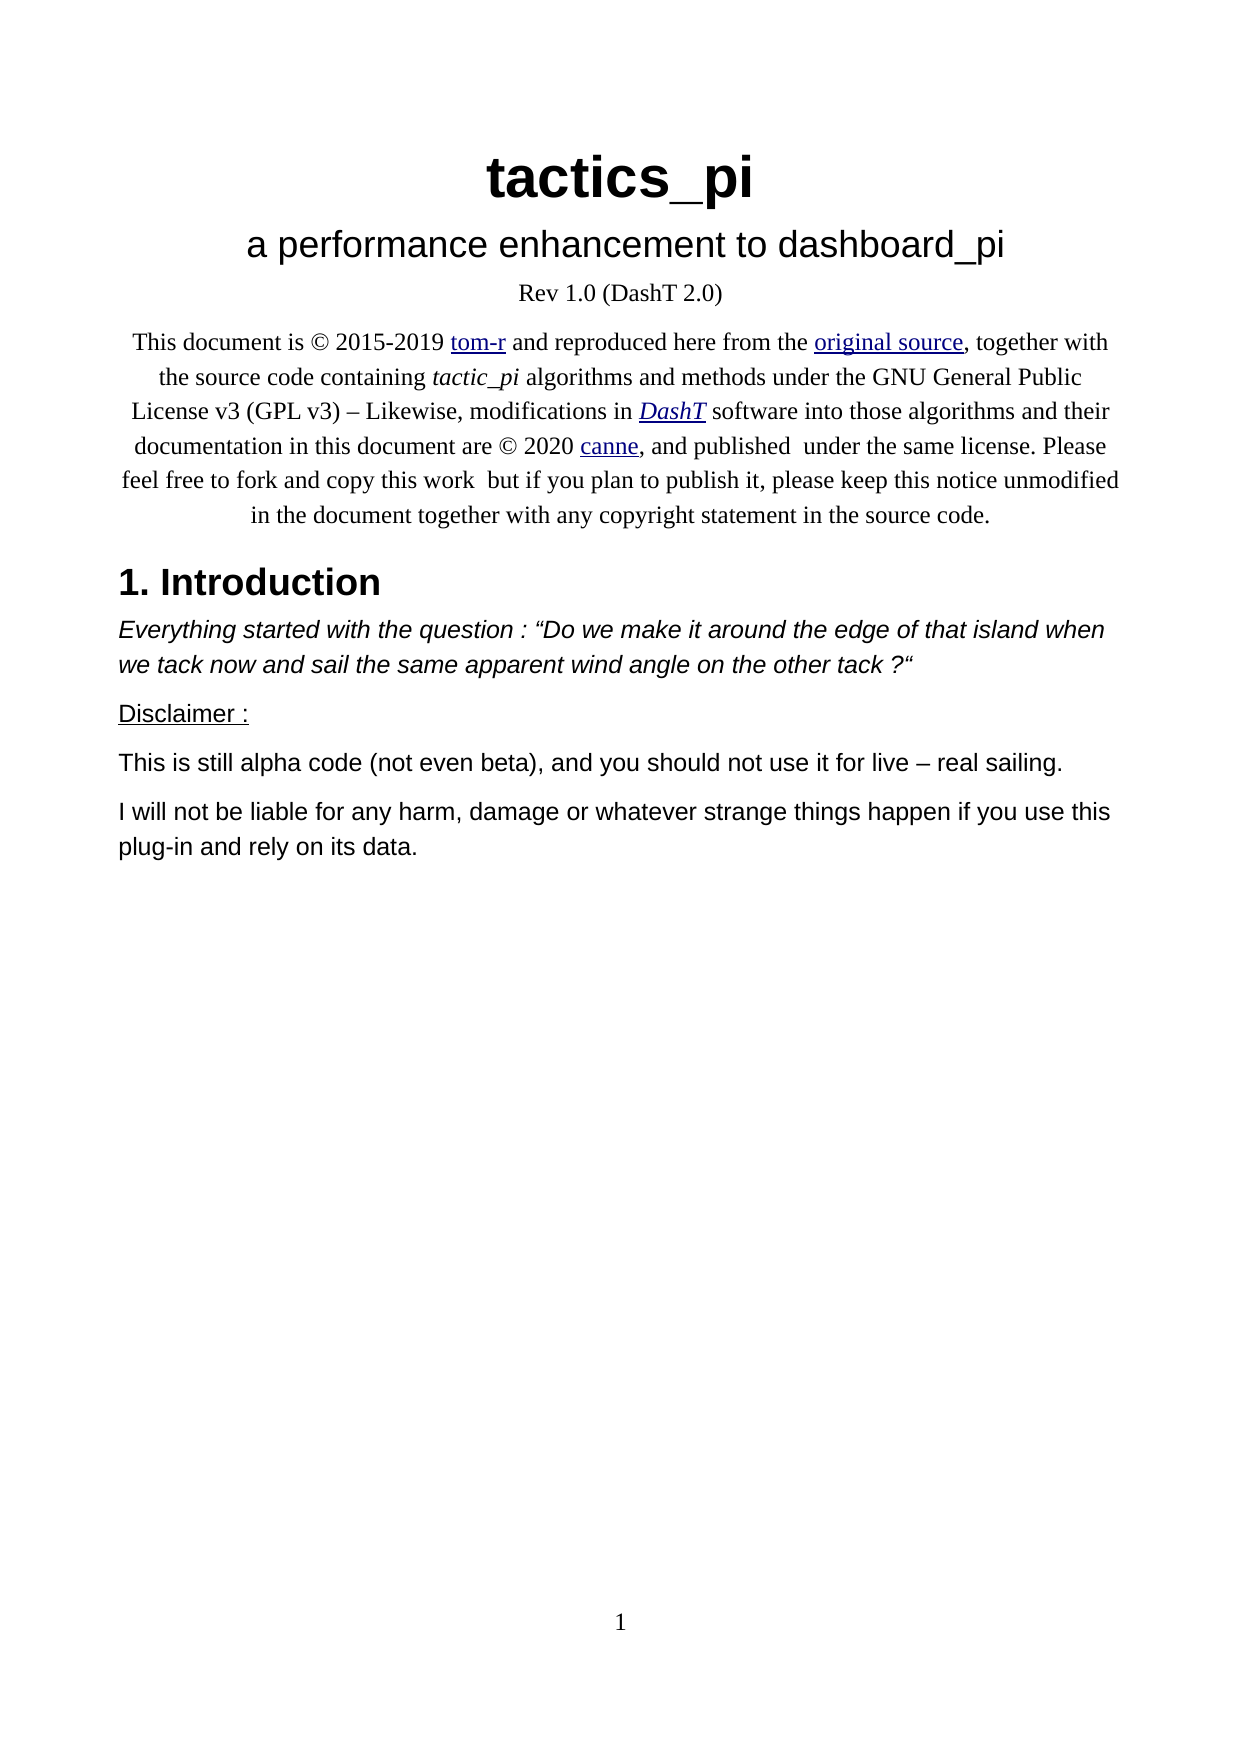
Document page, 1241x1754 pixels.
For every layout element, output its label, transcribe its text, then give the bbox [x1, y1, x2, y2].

subtitle a performance enhancement to dashboard_pi [118, 223, 1122, 266]
text This document is © 2015-2019 tom-r and reproduced here from the original source, together with the source code containing tactic_pi algorithms and methods under the GNU General Public License v3 (GPL v3) – Likewise, modifications in DashT software into those algorithms and their documentation in this document are © 2020 canne, and published under the same license. Please feel free to fork and copy this work but if you plan to publish it, please keep this notice unmodified in the document together with any copyright statement in the source code. [118, 327, 1122, 528]
subtitle 1. Introduction [118, 559, 1122, 603]
text Everything started with the question : “Do we make it around the edge of that island when we tack now and sail the same apparent wind angle on the other tack ?“ [118, 615, 1122, 679]
title tactics_pi [118, 143, 1122, 210]
text This is still alpha code (not even beta), and you should not use it for live – real sailing. [118, 748, 1122, 777]
text I will not be liable for any harm, damage or whatever strange things happen if you use this plug-in and rely on its data. [118, 797, 1122, 860]
text Disclaimer : [118, 699, 1122, 728]
text Rev 1.0 (DashT 2.0) [118, 278, 1122, 307]
